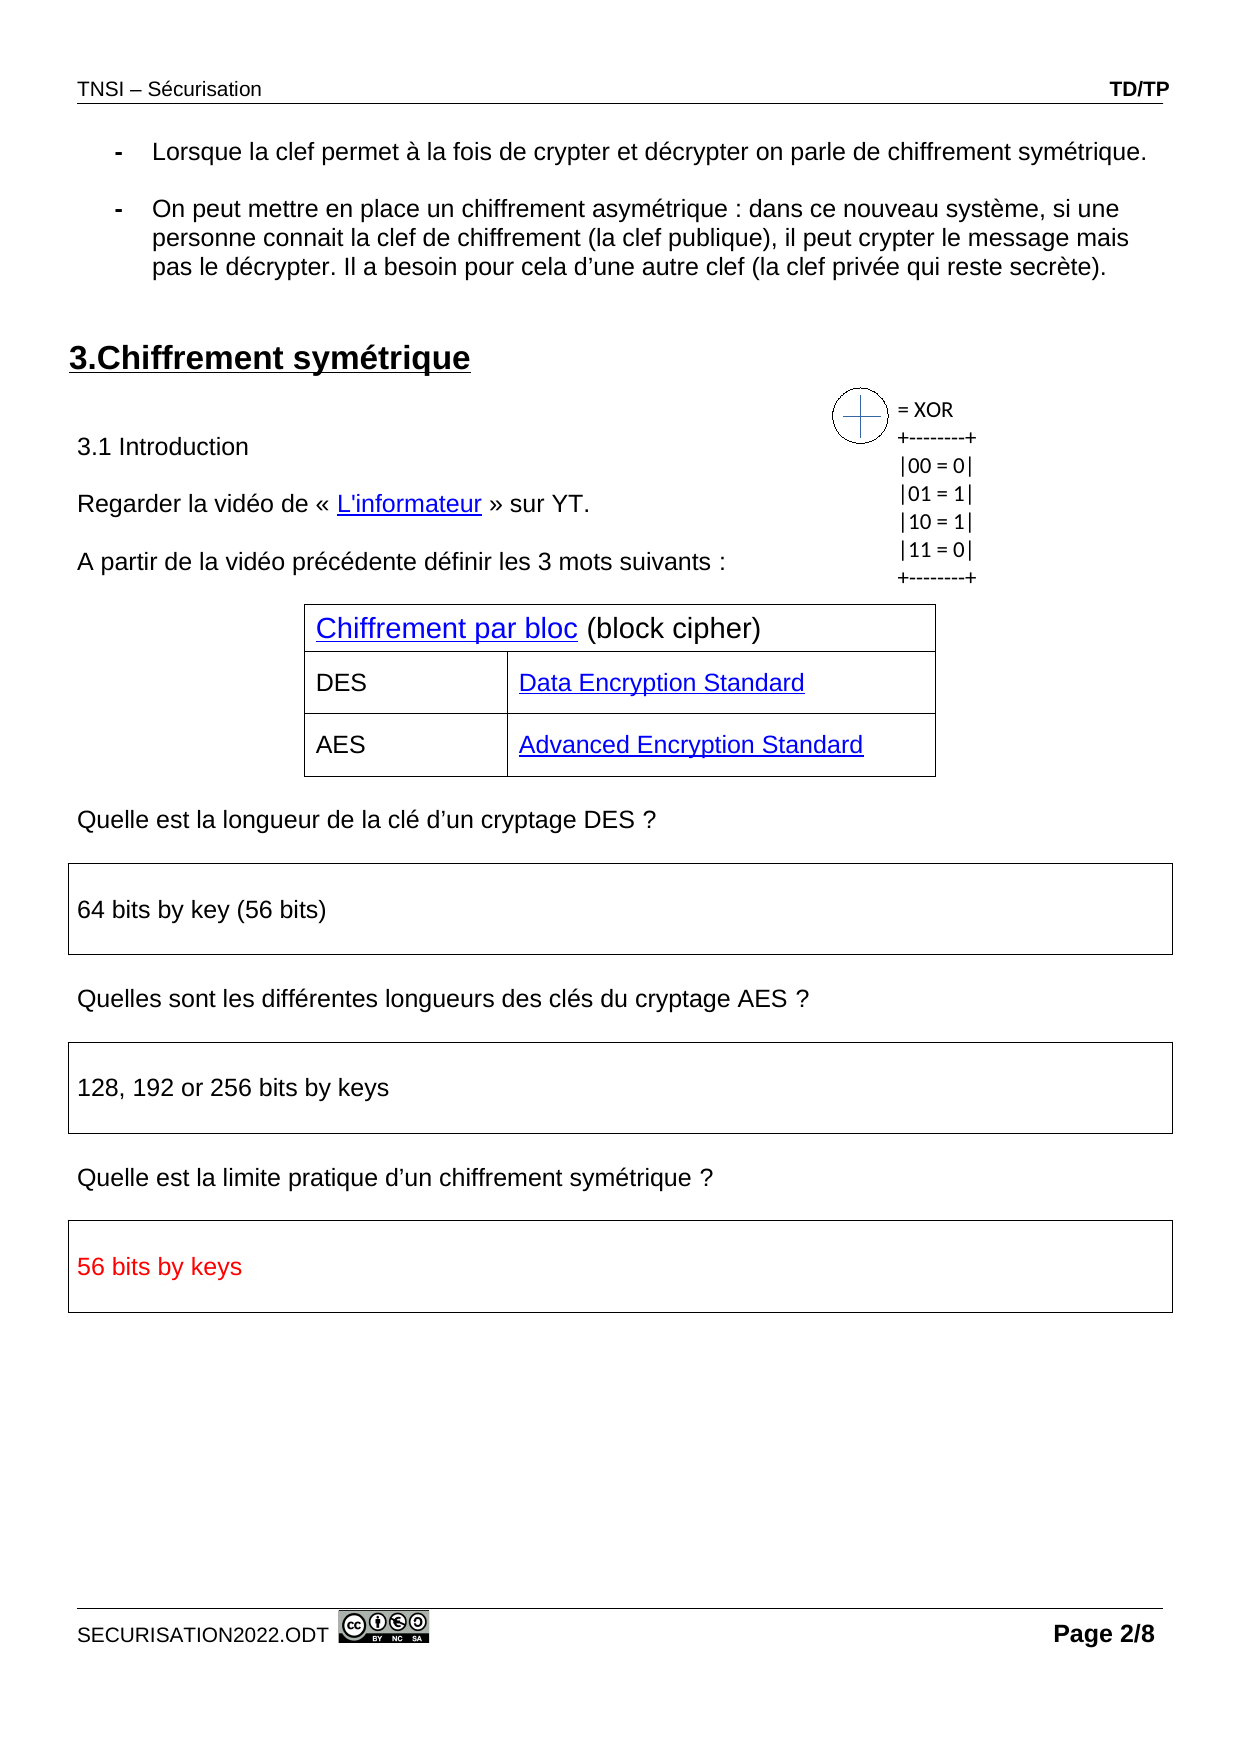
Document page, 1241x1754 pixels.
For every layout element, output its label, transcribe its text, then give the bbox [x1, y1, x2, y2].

text Quelle est la limite pratique d’un chiffrement symétrique ? [77, 1163, 1163, 1192]
table_cell AES [305, 714, 507, 776]
text A partir de la vidéo précédente définir les 3 mots suivants : [77, 547, 1163, 576]
picture [338, 1610, 430, 1643]
text 128, 192 or 256 bits by keys [77, 1073, 1163, 1102]
table_cell DES [305, 652, 507, 713]
list Chiffrement symétrique [69, 338, 1163, 377]
list Lorsque la clef permet à la fois de crypter et décrypter on parle de chiffrement symétrique. [114, 137, 1163, 166]
text 56 bits by keys [77, 1252, 1163, 1281]
text 64 bits by key (56 bits) [77, 895, 1163, 923]
text Quelle est la longueur de la clé d’un cryptage DES ? [77, 805, 1163, 834]
text 3.1 Introduction [77, 432, 1163, 461]
table_cell Data Encryption Standard [508, 652, 935, 713]
table_header Chiffrement par bloc (block cipher) [305, 605, 935, 651]
text Regarder la vidéo de « L'informateur » sur YT. [77, 489, 1163, 518]
text Quelles sont les différentes longueurs des clés du cryptage AES ? [77, 984, 1163, 1013]
list On peut mettre en place un chiffrement asymétrique : dans ce nouveau système, si une personne connait la clef de chiffrement (la clef publique), il peut crypter le message mais pas le décrypter. Il a besoin pour cela d’une autre clef (la clef privée qui reste secrète). [114, 194, 1163, 281]
table_cell Advanced Encryption Standard [508, 714, 935, 776]
